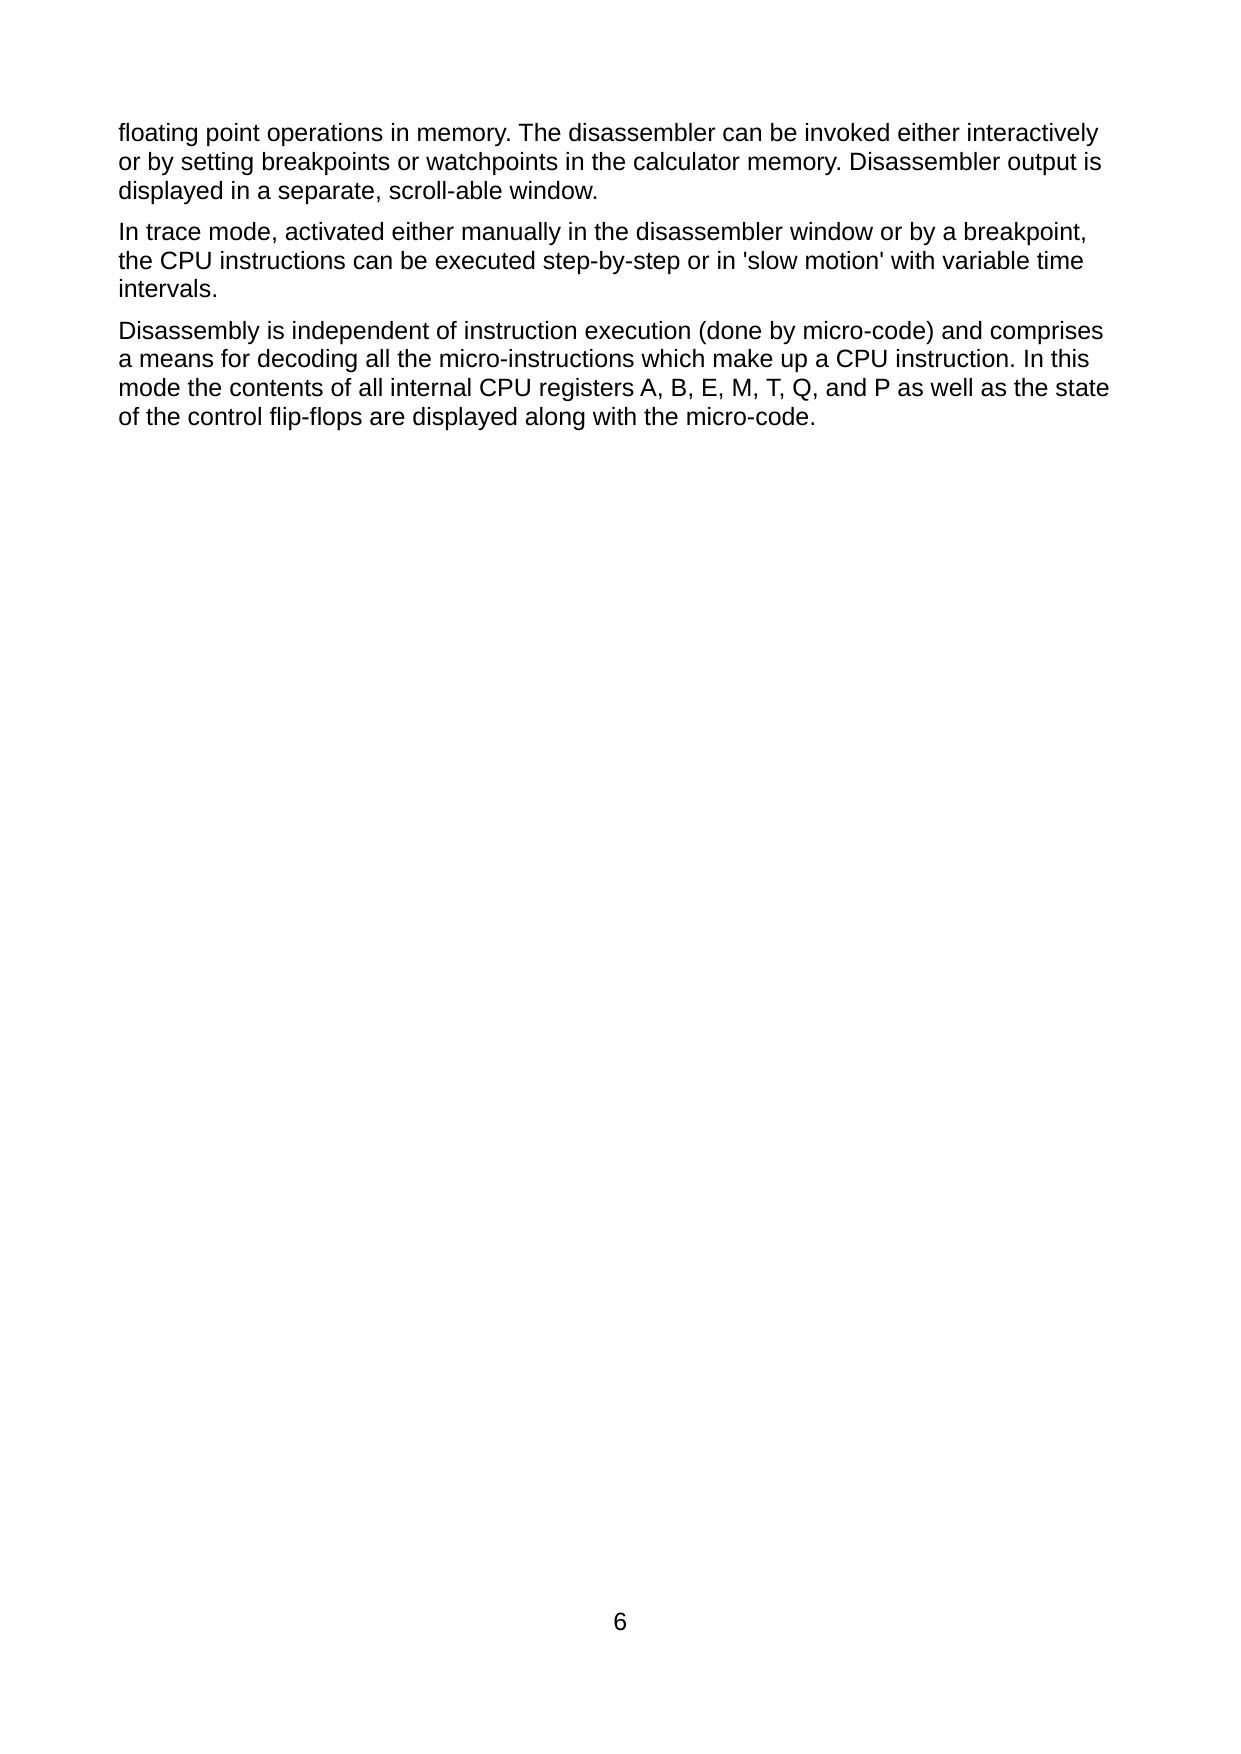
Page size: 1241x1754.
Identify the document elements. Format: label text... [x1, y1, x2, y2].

text In trace mode, activated either manually in the disassembler window or by a breakpoint, the CPU instructions can be executed step-by-step or in 'slow motion' with variable time intervals. [118, 217, 1122, 303]
text Disassembly is independent of instruction execution (done by micro-code) and comprises a means for decoding all the micro-instructions which make up a CPU instruction. In this mode the contents of all internal CPU registers A, B, E, M, T, Q, and P as well as the state of the control flip-flops are displayed along with the micro-code. [118, 316, 1122, 431]
text floating point operations in memory. The disassembler can be invoked either interactively or by setting breakpoints or watchpoints in the calculator memory. Disassembler output is displayed in a separate, scroll-able window. [118, 118, 1122, 204]
